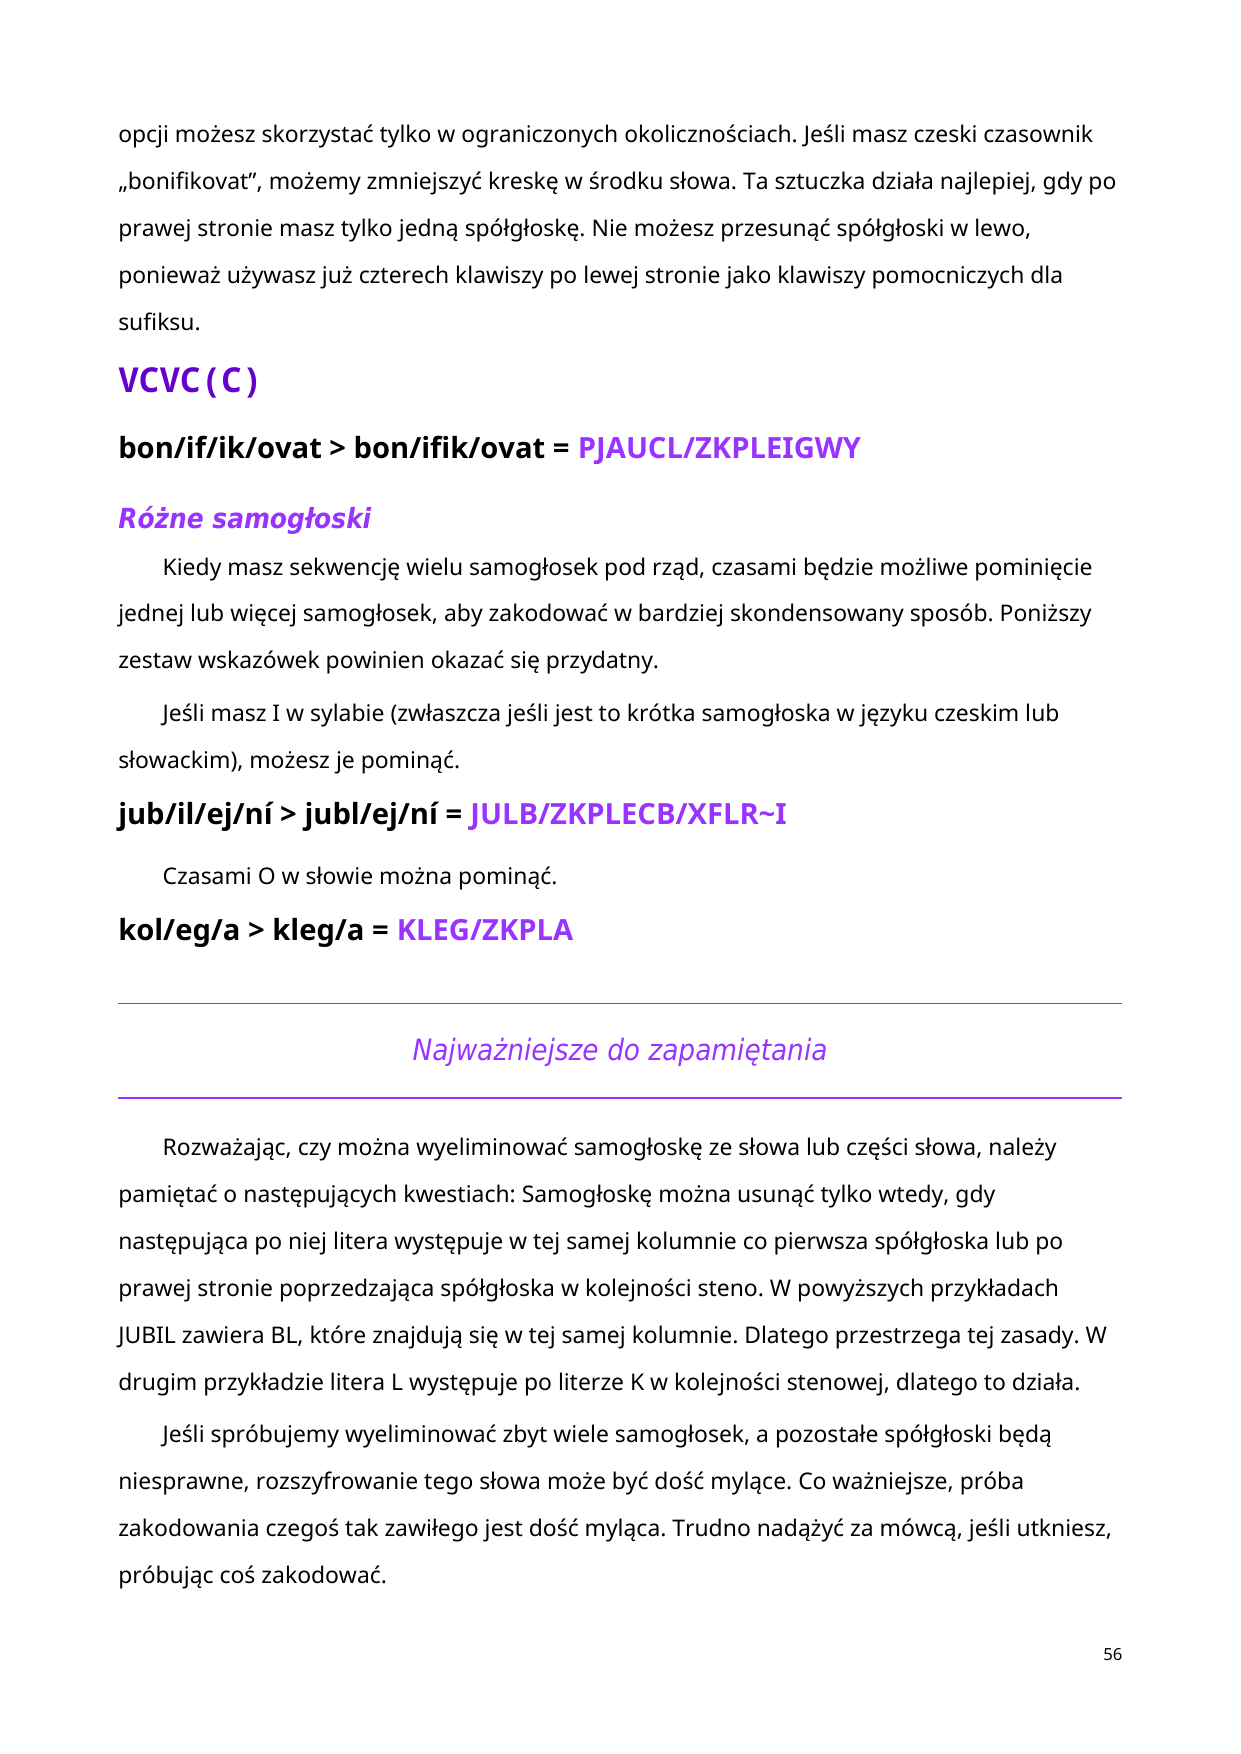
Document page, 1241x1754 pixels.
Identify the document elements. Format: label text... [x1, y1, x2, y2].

subtitle Różne samogłoski [118, 503, 1122, 535]
text kol/eg/a > kleg/a = KLEG/ZKPLA [118, 910, 1122, 949]
text VCVC(C) [118, 355, 1122, 402]
text opcji możesz skorzystać tylko w ograniczonych okolicznościach. Jeśli masz czeski czasownik „bonifikovat”, możemy zmniejszyć kreskę w środku słowa. Ta sztuczka działa najlepiej, gdy po prawej stronie masz tylko jedną spółgłoskę. Nie możesz przesunąć spółgłoski w lewo, ponieważ używasz już czterech klawiszy po lewej stronie jako klawiszy pomocniczych dla sufiksu. [118, 118, 1122, 337]
text Kiedy masz sekwencję wielu samogłosek pod rząd, czasami będzie możliwe pominięcie jednej lub więcej samogłosek, aby zakodować w bardziej skondensowany sposób. Poniższy zestaw wskazówek powinien okazać się przydatny. [118, 551, 1122, 676]
subtitle Najważniejsze do zapamiętania [118, 1004, 1122, 1097]
text Jeśli masz I w sylabie (zwłaszcza jeśli jest to krótka samogłoska w języku czeskim lub słowackim), możesz je pominąć. [118, 697, 1122, 775]
text Jeśli spróbujemy wyeliminować zbyt wiele samogłosek, a pozostałe spółgłoski będą niesprawne, rozszyfrowanie tego słowa może być dość mylące. Co ważniejsze, próba zakodowania czegoś tak zawiłego jest dość myląca. Trudno nadążyć za mówcą, jeśli utkniesz, próbując coś zakodować. [118, 1418, 1122, 1590]
text Rozważając, czy można wyeliminować samogłoskę ze słowa lub części słowa, należy pamiętać o następujących kwestiach: Samogłoskę można usunąć tylko wtedy, gdy następująca po niej litera występuje w tej samej kolumnie co pierwsza spółgłoska lub po prawej stronie poprzedzająca spółgłoska w kolejności steno. W powyższych przykładach JUBIL zawiera BL, które znajdują się w tej samej kolumnie. Dlatego przestrzega tej zasady. W drugim przykładzie litera L występuje po literze K w kolejności stenowej, dlatego to działa. [118, 1131, 1122, 1397]
text bon/if/ik/ovat > bon/ifik/ovat = PJAUCL/ZKPLEIGWY [118, 427, 1122, 467]
text Czasami O w słowie można pominąć. [118, 860, 1122, 891]
text jub/il/ej/ní > jubl/ej/ní = JULB/ZKPLECB/XFLR~I [118, 794, 1122, 833]
